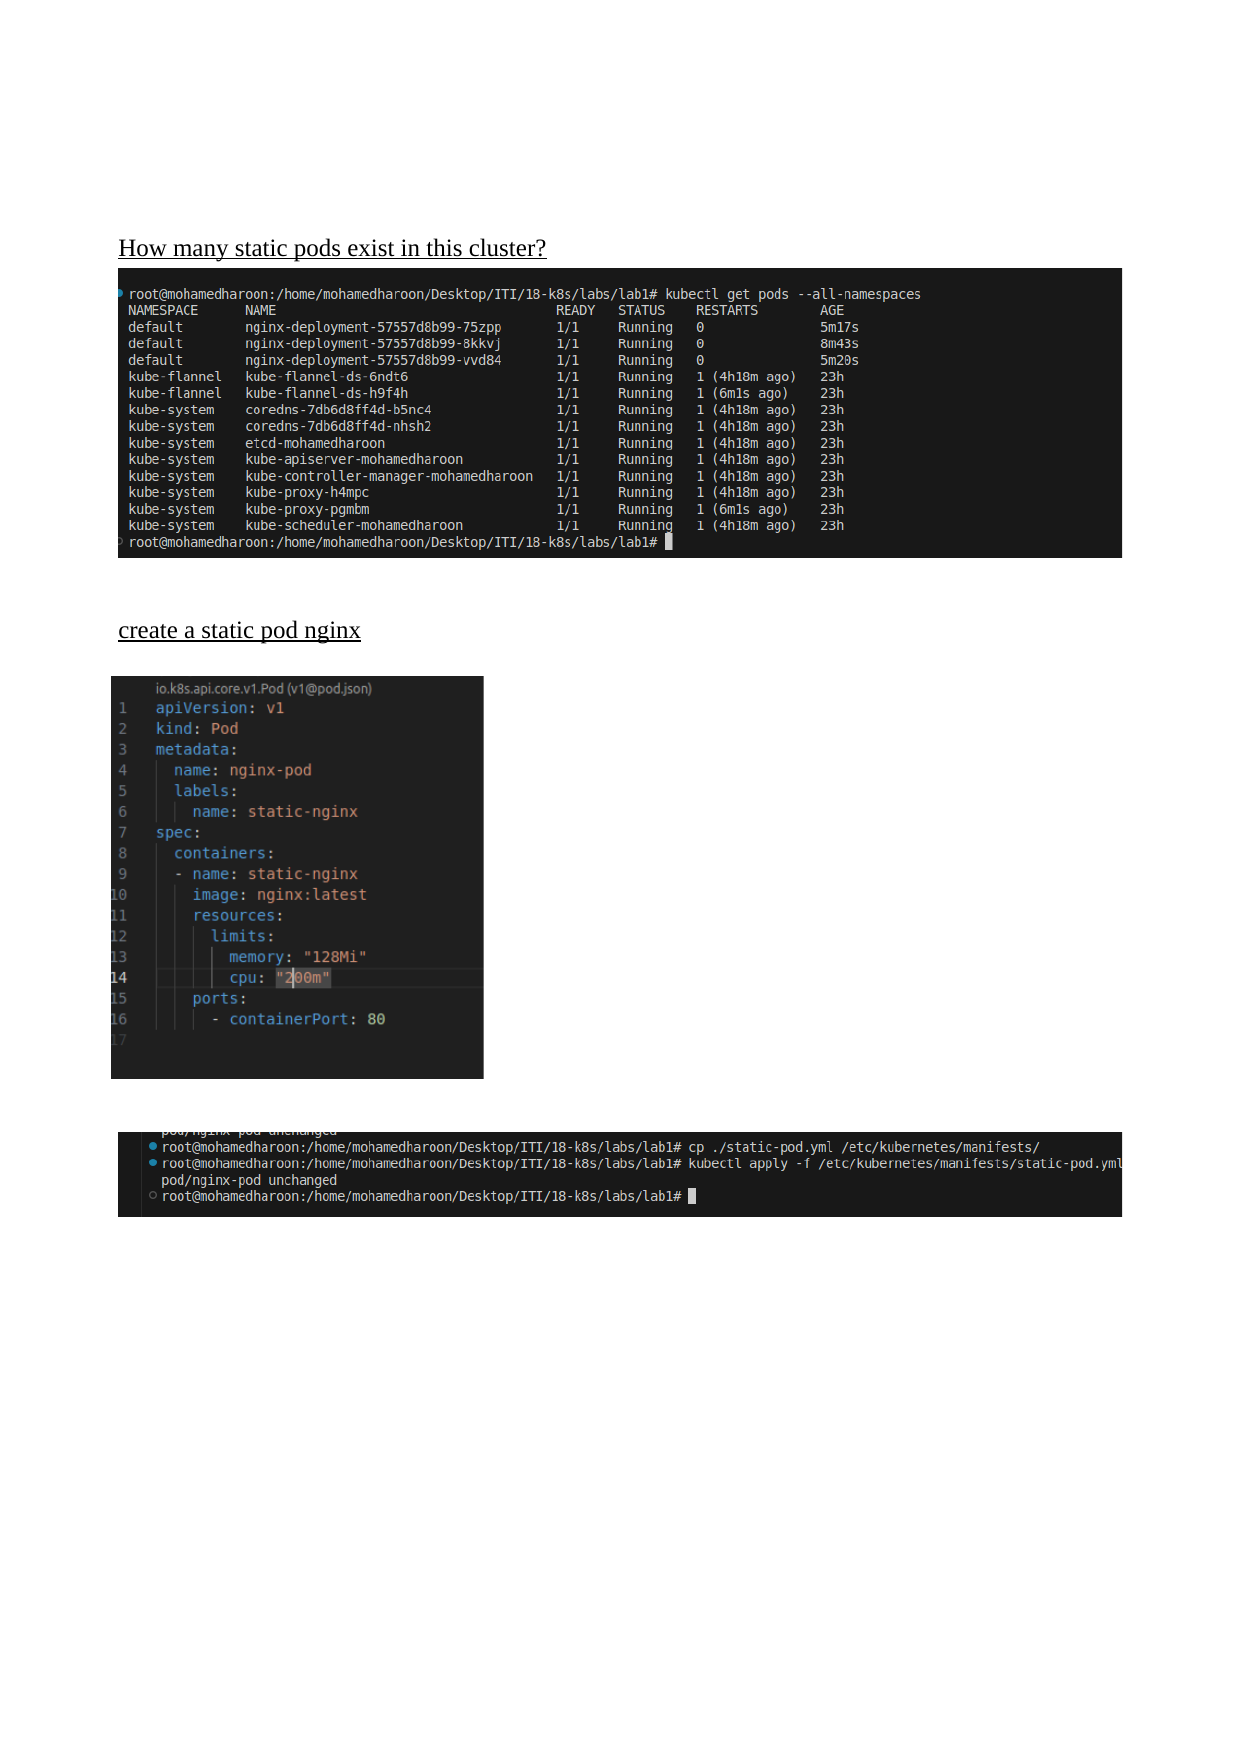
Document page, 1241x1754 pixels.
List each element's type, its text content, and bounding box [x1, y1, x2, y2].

picture [111, 676, 484, 1079]
picture [118, 1132, 1123, 1217]
text [118, 558, 1122, 586]
text create a static pod nginx [118, 615, 1122, 644]
picture [118, 268, 1123, 558]
text How many static pods exist in this cluster? [118, 233, 1122, 268]
